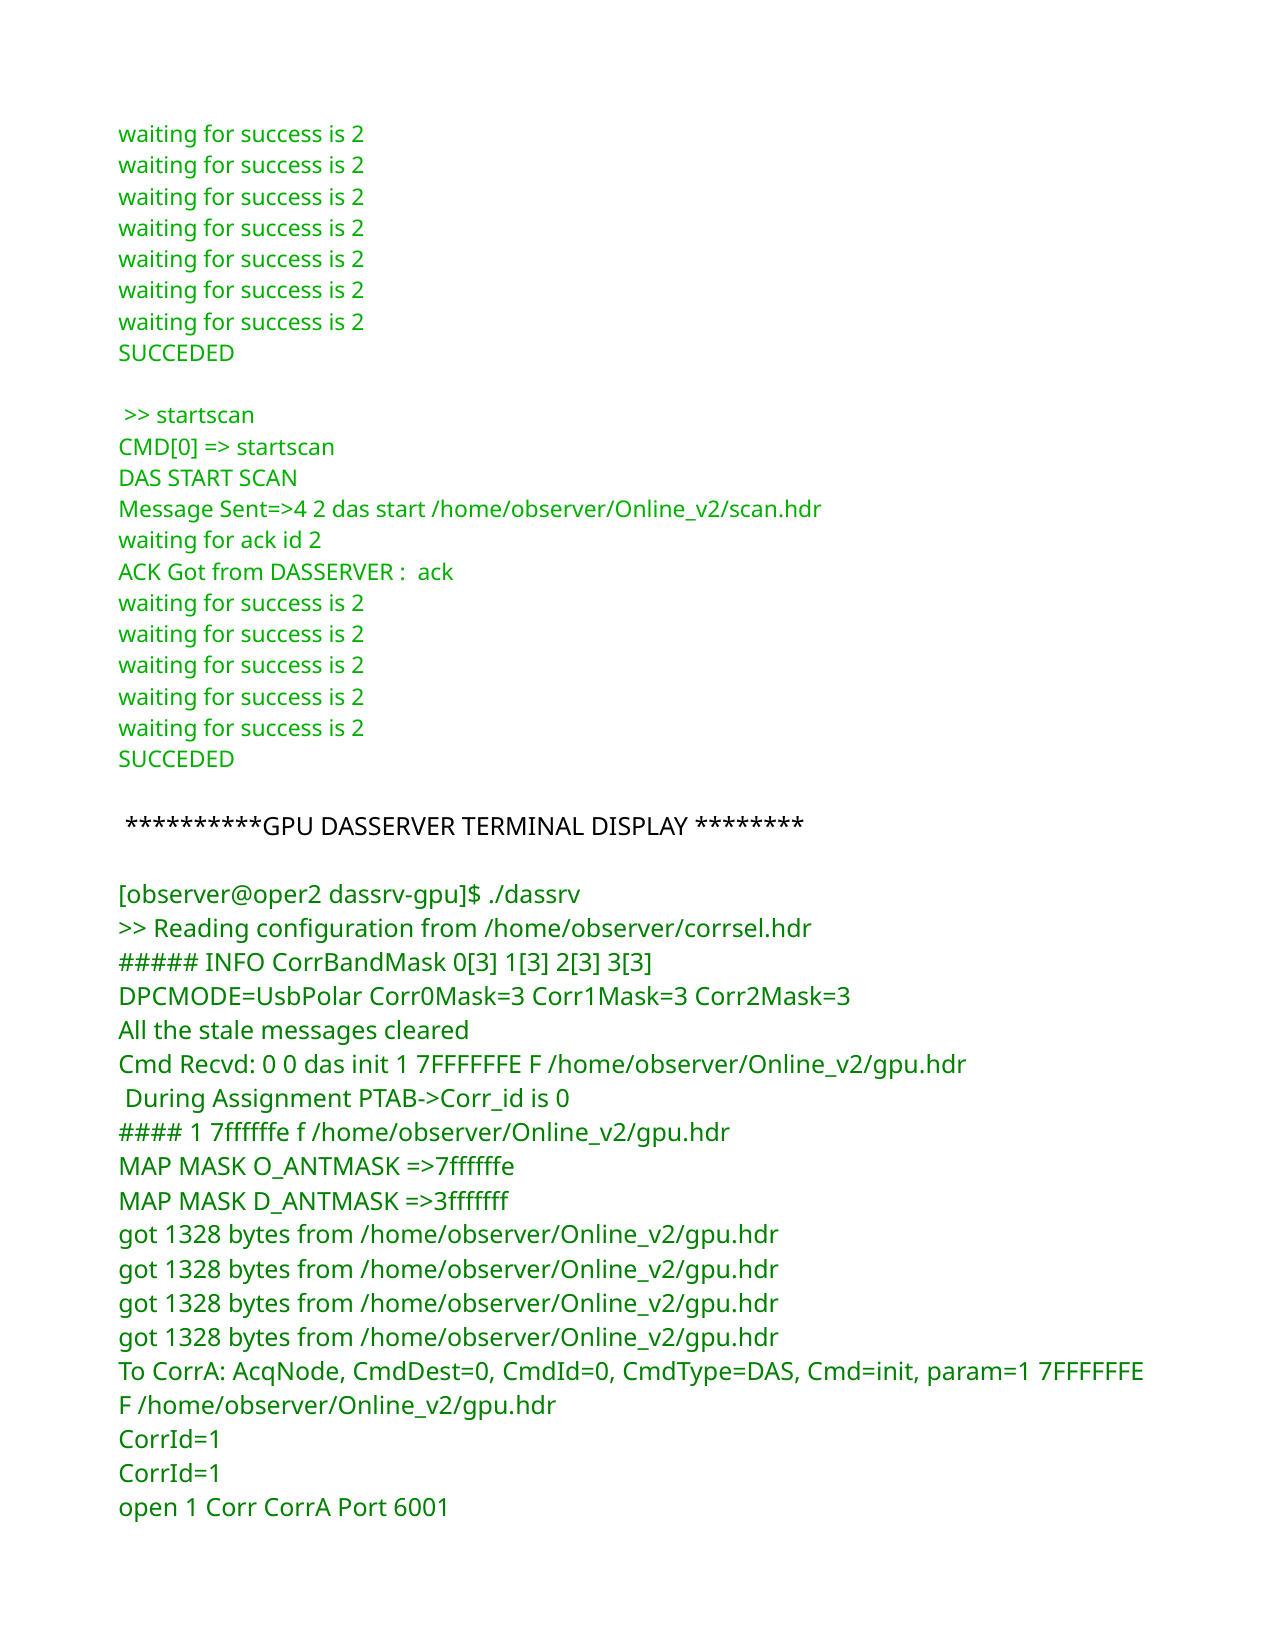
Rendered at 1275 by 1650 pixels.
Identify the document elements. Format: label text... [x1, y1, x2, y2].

text To CorrA: AcqNode, CmdDest=0, CmdId=0, CmdType=DAS, Cmd=init, param=1 7FFFFFFE F /home/observer/Online_v2/gpu.hdr [118, 1353, 1157, 1422]
text waiting for success is 2 [118, 649, 1157, 681]
text SUCCEDED [118, 743, 1157, 774]
text waiting for ack id 2 [118, 524, 1157, 556]
text waiting for success is 2 [118, 618, 1157, 649]
text ##### INFO CorrBandMask 0[3] 1[3] 2[3] 3[3] [118, 945, 1157, 979]
text waiting for success is 2 [118, 212, 1157, 243]
text waiting for success is 2 [118, 712, 1157, 743]
text CorrId=1 [118, 1422, 1157, 1456]
text **********GPU DASSERVER TERMINAL DISPLAY ******** [118, 808, 1157, 842]
text ACK Got from DASSERVER : ack [118, 556, 1157, 587]
text MAP MASK O_ANTMASK =>7ffffffe [118, 1149, 1157, 1183]
text waiting for success is 2 [118, 587, 1157, 618]
text got 1328 bytes from /home/observer/Online_v2/gpu.hdr [118, 1217, 1157, 1251]
text waiting for success is 2 [118, 681, 1157, 712]
text >> startscan [118, 399, 1157, 431]
text got 1328 bytes from /home/observer/Online_v2/gpu.hdr [118, 1285, 1157, 1319]
text DPCMODE=UsbPolar Corr0Mask=3 Corr1Mask=3 Corr2Mask=3 [118, 979, 1157, 1013]
text >> Reading configuration from /home/observer/corrsel.hdr [118, 911, 1157, 945]
text waiting for success is 2 [118, 181, 1157, 212]
text #### 1 7ffffffe f /home/observer/Online_v2/gpu.hdr [118, 1115, 1157, 1149]
text During Assignment PTAB->Corr_id is 0 [118, 1081, 1157, 1115]
text got 1328 bytes from /home/observer/Online_v2/gpu.hdr [118, 1251, 1157, 1285]
text MAP MASK D_ANTMASK =>3fffffff [118, 1183, 1157, 1217]
text got 1328 bytes from /home/observer/Online_v2/gpu.hdr [118, 1319, 1157, 1353]
text waiting for success is 2 [118, 306, 1157, 337]
text waiting for success is 2 [118, 149, 1157, 181]
text waiting for success is 2 [118, 118, 1157, 149]
text All the stale messages cleared [118, 1013, 1157, 1047]
text SUCCEDED [118, 337, 1157, 368]
text DAS START SCAN [118, 462, 1157, 493]
text waiting for success is 2 [118, 243, 1157, 274]
text CMD[0] => startscan [118, 431, 1157, 462]
text Cmd Recvd: 0 0 das init 1 7FFFFFFE F /home/observer/Online_v2/gpu.hdr [118, 1047, 1157, 1081]
text open 1 Corr CorrA Port 6001 [118, 1490, 1157, 1524]
text [observer@oper2 dassrv-gpu]$ ./dassrv [118, 877, 1157, 911]
text waiting for success is 2 [118, 274, 1157, 306]
text Message Sent=>4 2 das start /home/observer/Online_v2/scan.hdr [118, 493, 1157, 524]
text CorrId=1 [118, 1456, 1157, 1490]
